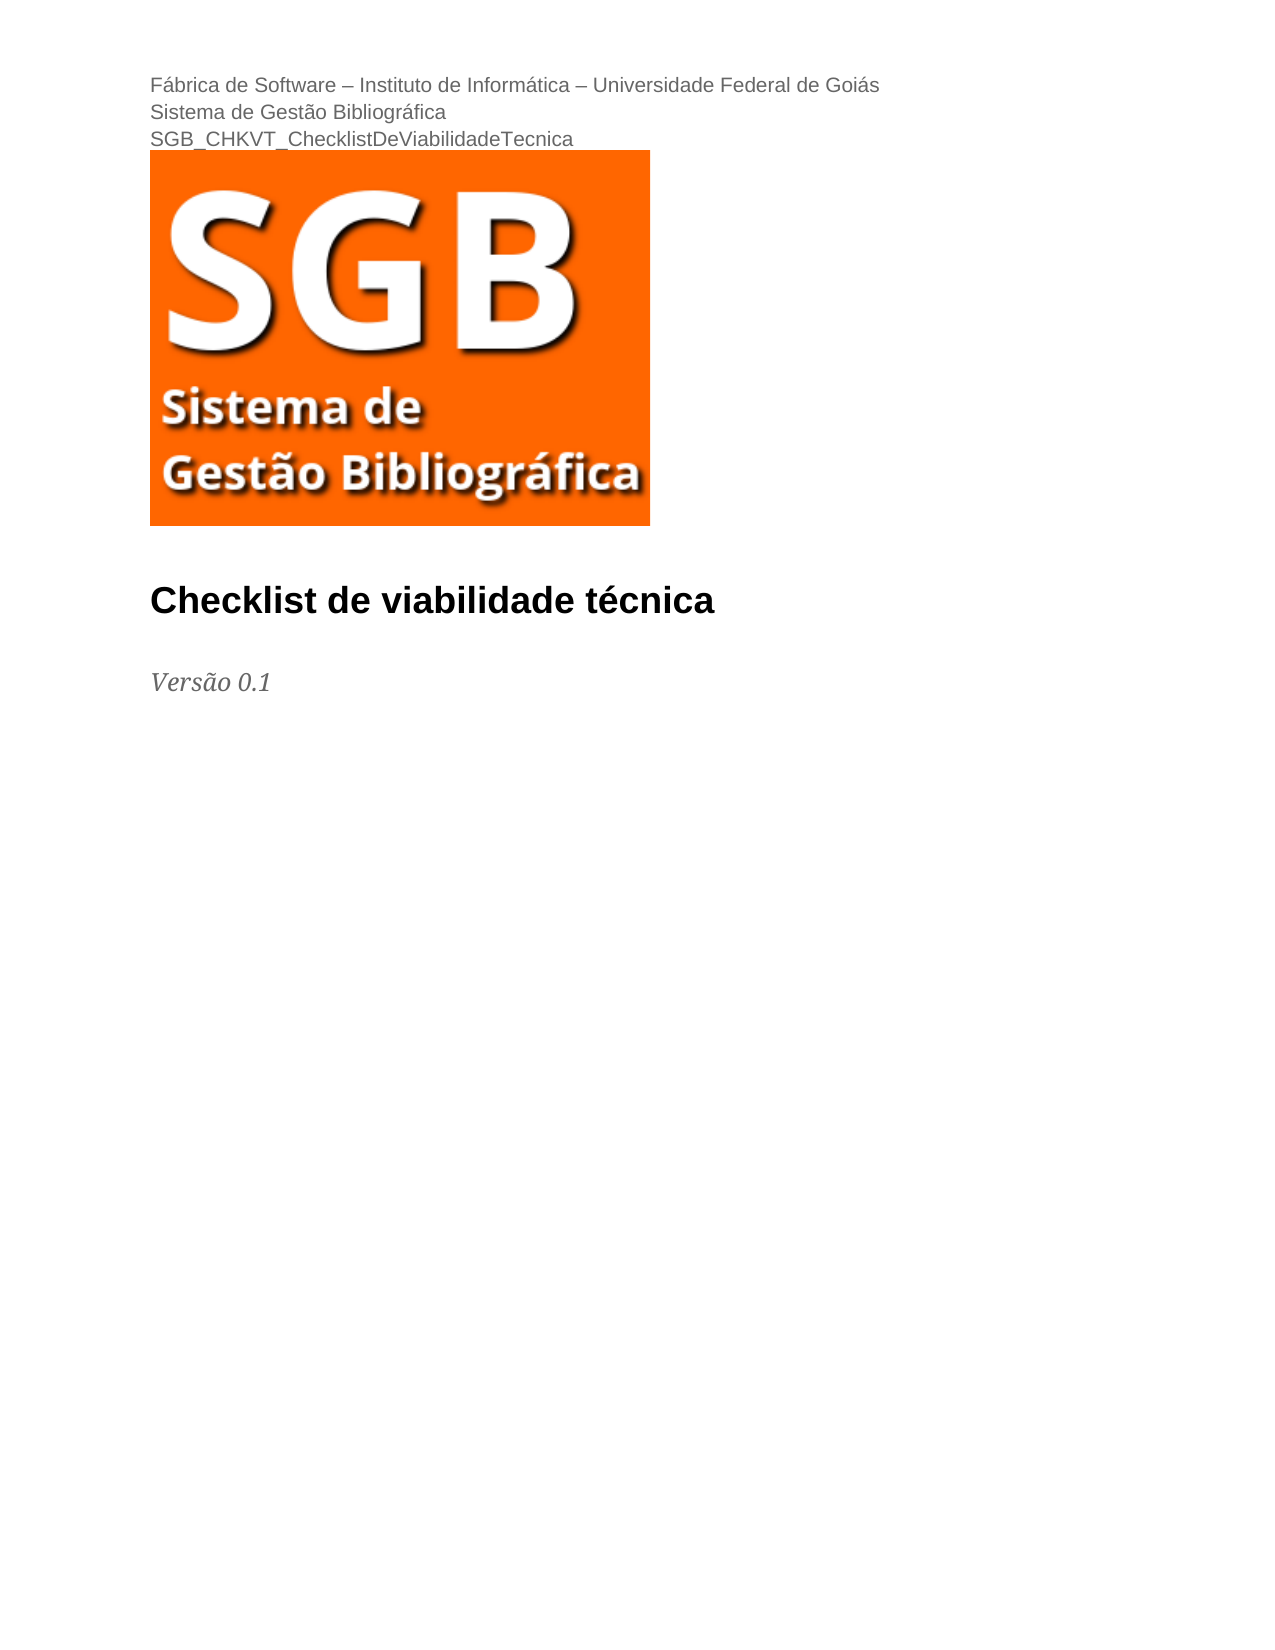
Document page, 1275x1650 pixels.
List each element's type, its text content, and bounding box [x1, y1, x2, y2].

subtitle Versão 0.1 [150, 665, 1125, 699]
picture [150, 150, 650, 526]
title Checklist de viabilidade técnica [150, 579, 1125, 621]
